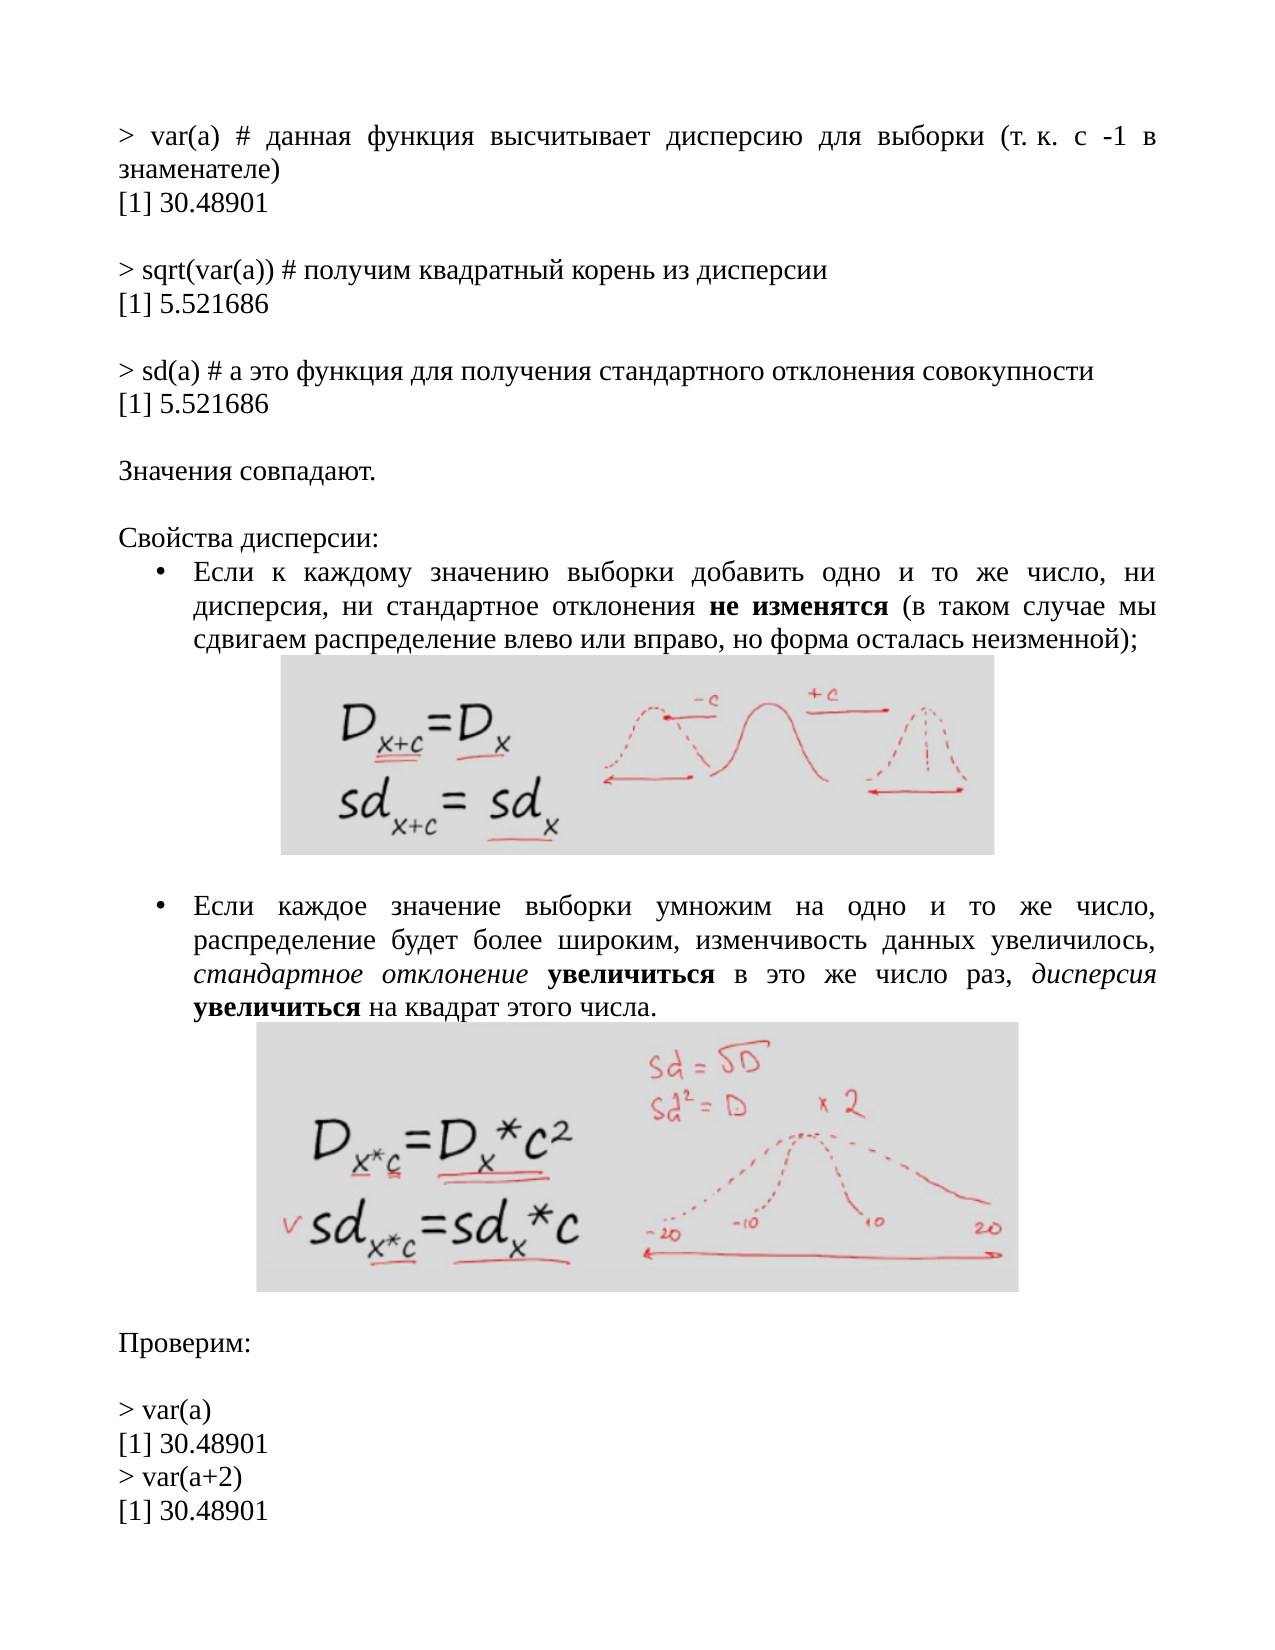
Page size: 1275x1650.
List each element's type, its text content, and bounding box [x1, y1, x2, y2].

text [1] 30.48901 [118, 1426, 1157, 1459]
text Свойства дисперсии: [118, 521, 1157, 554]
text [1] 5.521686 [118, 386, 1157, 420]
picture [256, 1022, 1019, 1292]
text > var(a+2) [118, 1459, 1157, 1493]
text [1] 5.521686 [118, 286, 1157, 319]
list Если каждое значение выборки умножим на одно и то же число, распределение будет более широким, изменчивость данных увеличилось, стандартное отклонение увеличиться в это же число раз, дисперсия увеличиться на квадрат этого числа. [156, 888, 1157, 1023]
text > sqrt(var(a)) # получим квадратный корень из дисперсии [118, 252, 1157, 286]
text Значения совпадают. [118, 453, 1157, 487]
text [1] 30.48901 [118, 185, 1157, 219]
text Проверим: [118, 1325, 1157, 1359]
list Если к каждому значению выборки добавить одно и то же число, ни дисперсия, ни стандартное отклонения не изменятся (в таком случае мы сдвигаем распределение влево или вправо, но форма осталась неизменной); [156, 554, 1157, 655]
picture [280, 655, 995, 855]
text > var(a) # данная функция высчитывает дисперсию для выборки (т. к. с -1 в знаменателе) [118, 118, 1157, 185]
text > sd(a) # а это функция для получения стандартного отклонения совокупности [118, 353, 1157, 386]
text [1] 30.48901 [118, 1493, 1157, 1527]
text > var(a) [118, 1392, 1157, 1426]
